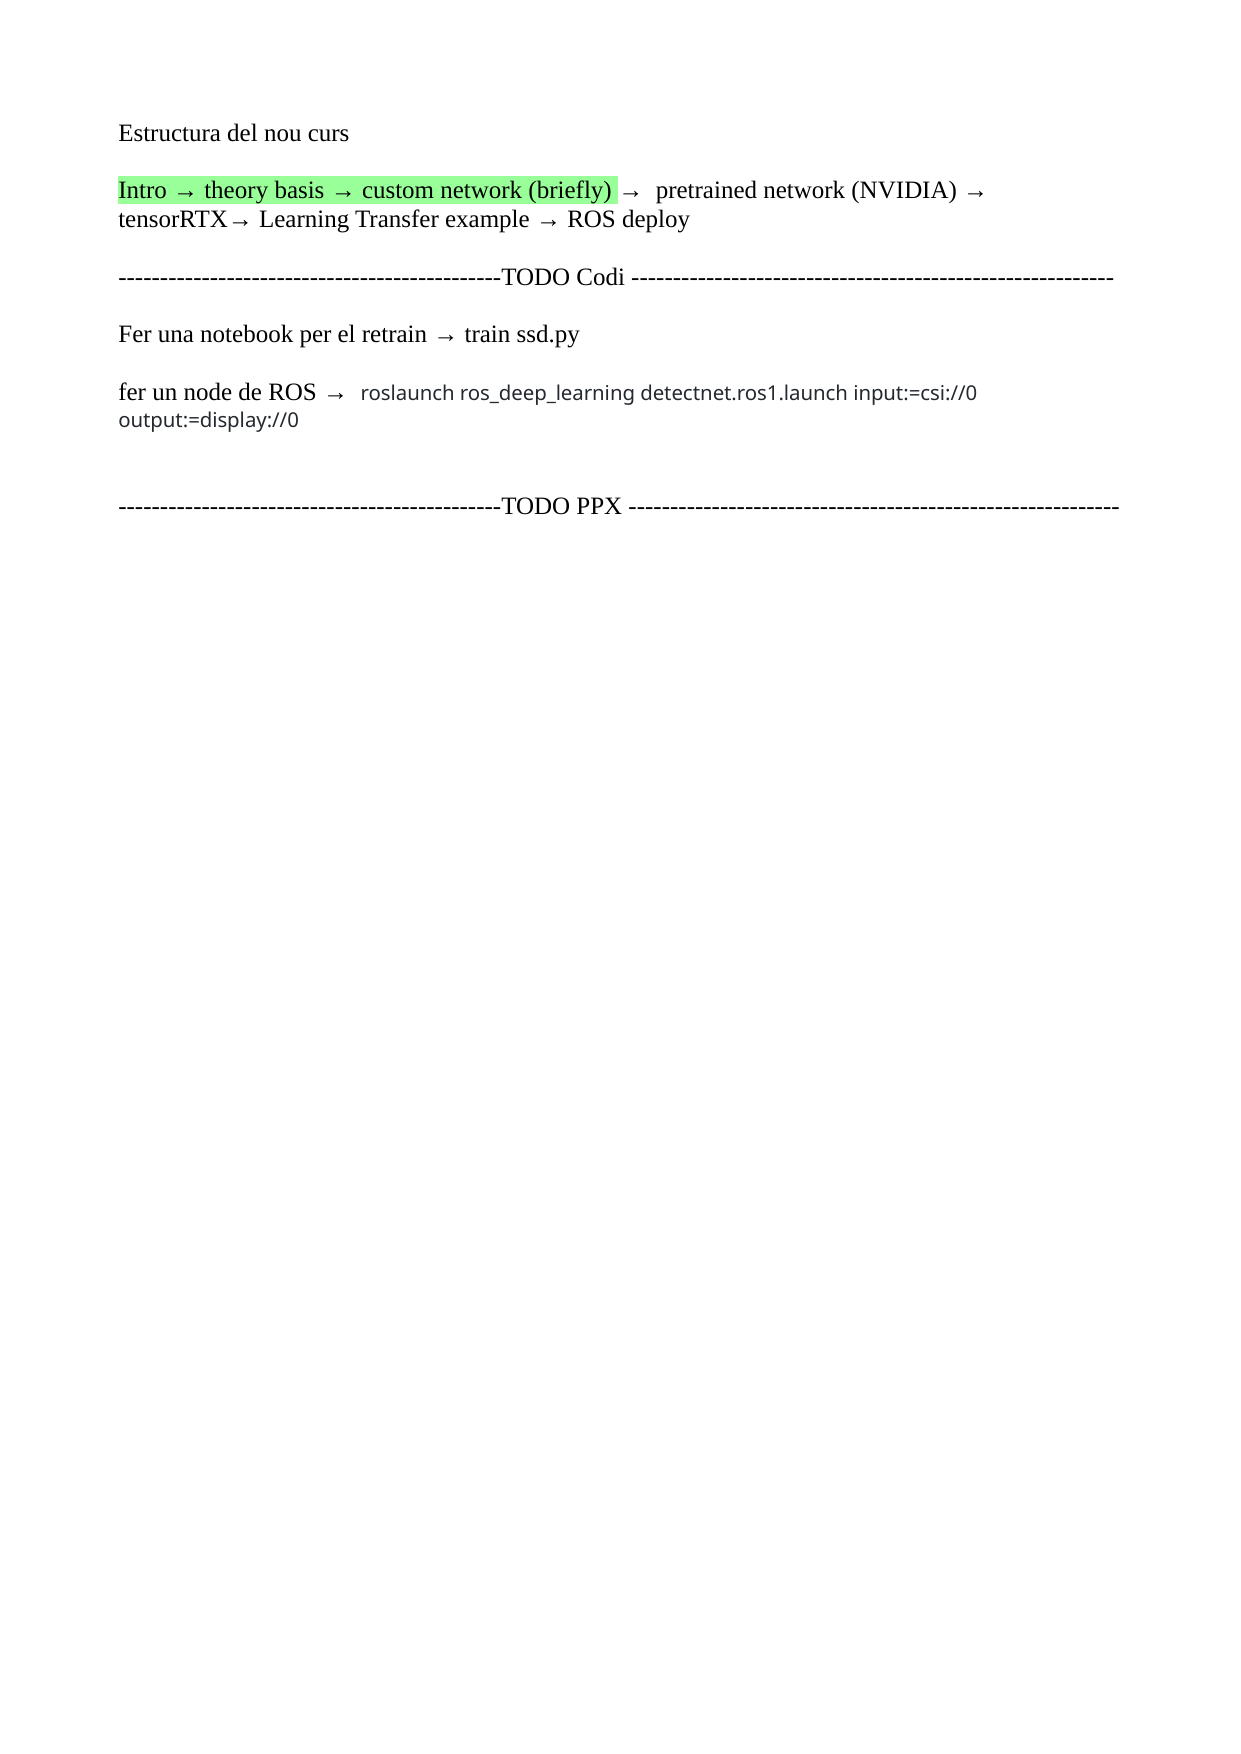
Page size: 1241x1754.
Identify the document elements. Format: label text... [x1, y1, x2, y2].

text Intro → theory basis → custom network (briefly) → pretrained network (NVIDIA) → tensorRTX→ Learning Transfer example → ROS deploy [118, 176, 1122, 233]
text ----------------------------------------------TODO Codi ---------------------------------------------------------- [118, 262, 1122, 291]
text Estructura del nou curs [118, 118, 1122, 147]
text ----------------------------------------------TODO PPX ----------------------------------------------------------- [118, 491, 1122, 520]
text fer un node de ROS → roslaunch ros_deep_learning detectnet.ros1.launch input:=csi://0 output:=display://0 [118, 377, 1122, 434]
text Fer una notebook per el retrain → train ssd.py [118, 319, 1122, 348]
